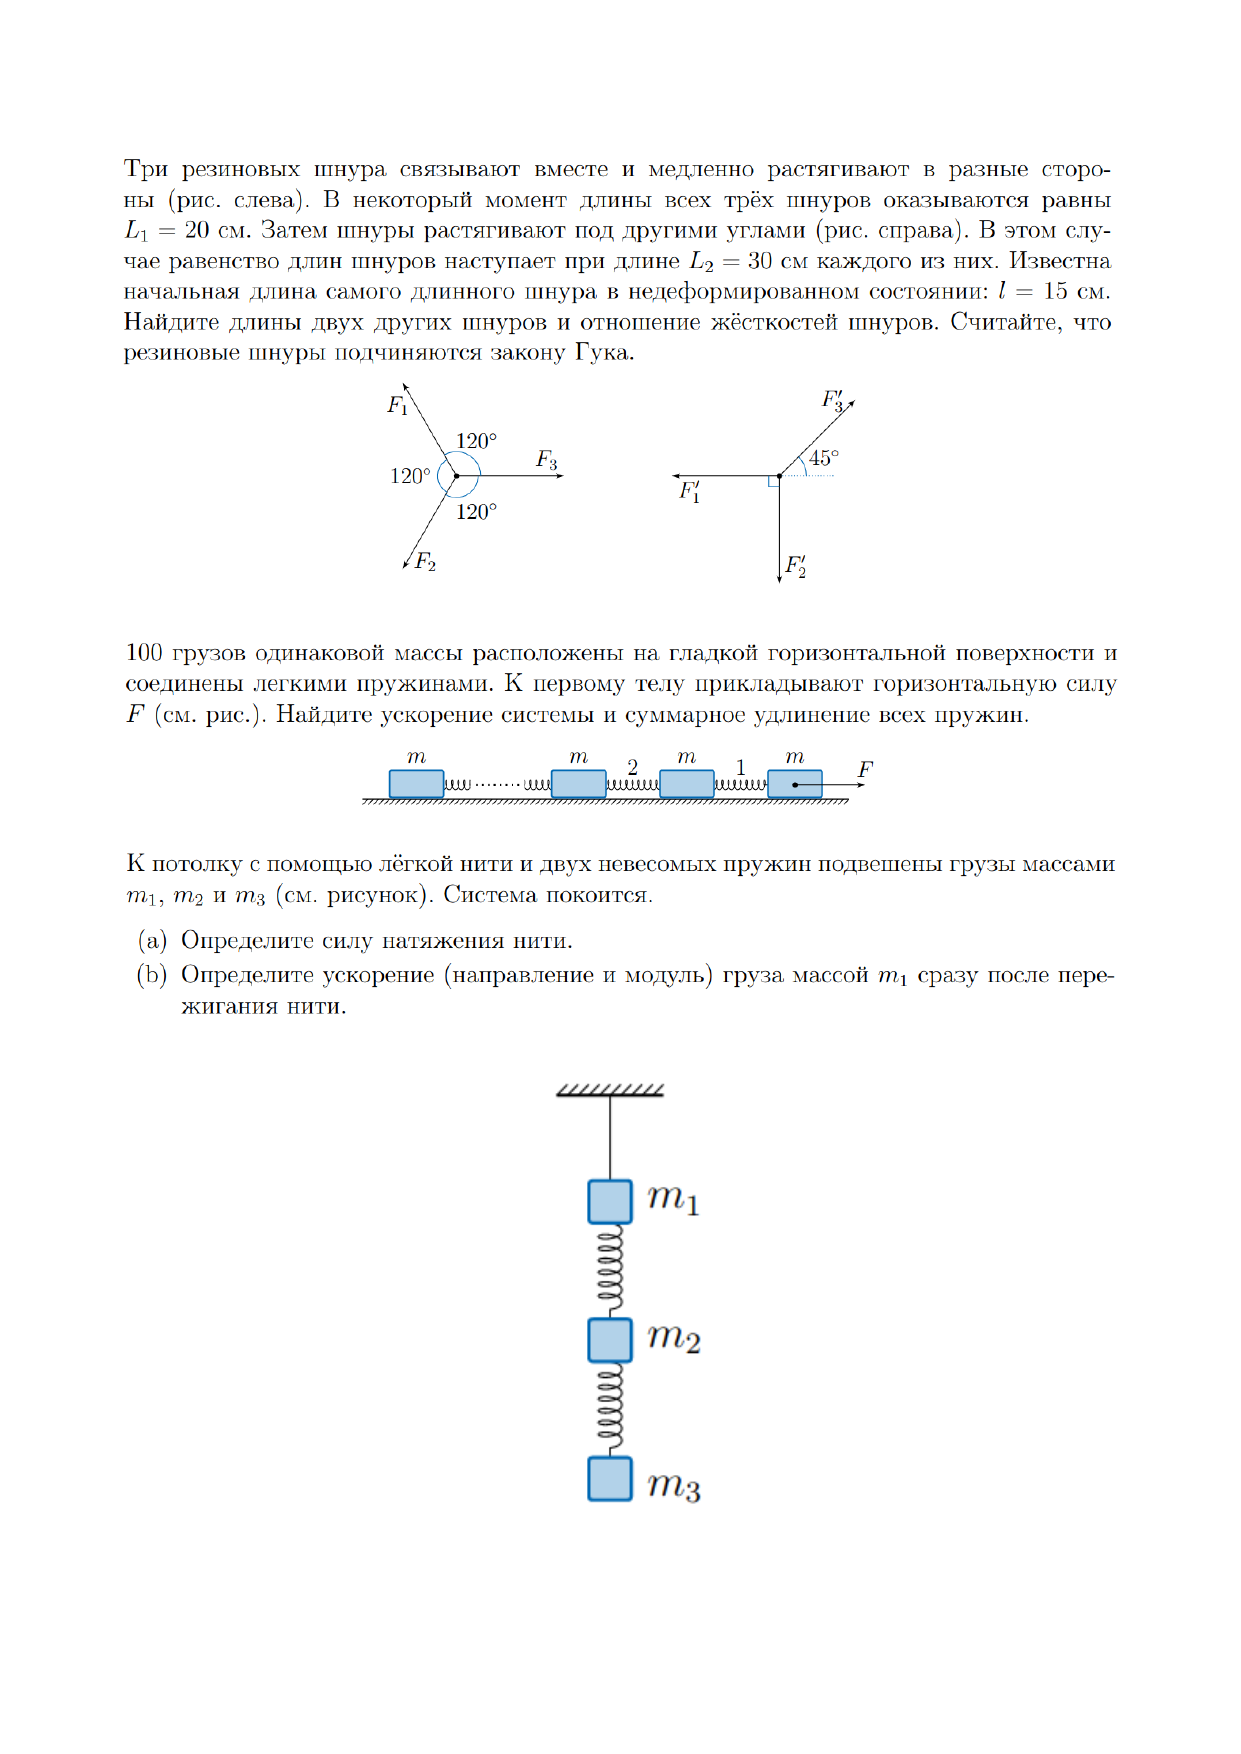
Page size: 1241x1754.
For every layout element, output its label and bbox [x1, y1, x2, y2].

picture [118, 847, 1123, 1022]
picture [118, 154, 1123, 601]
picture [492, 1057, 749, 1532]
picture [118, 636, 1123, 812]
